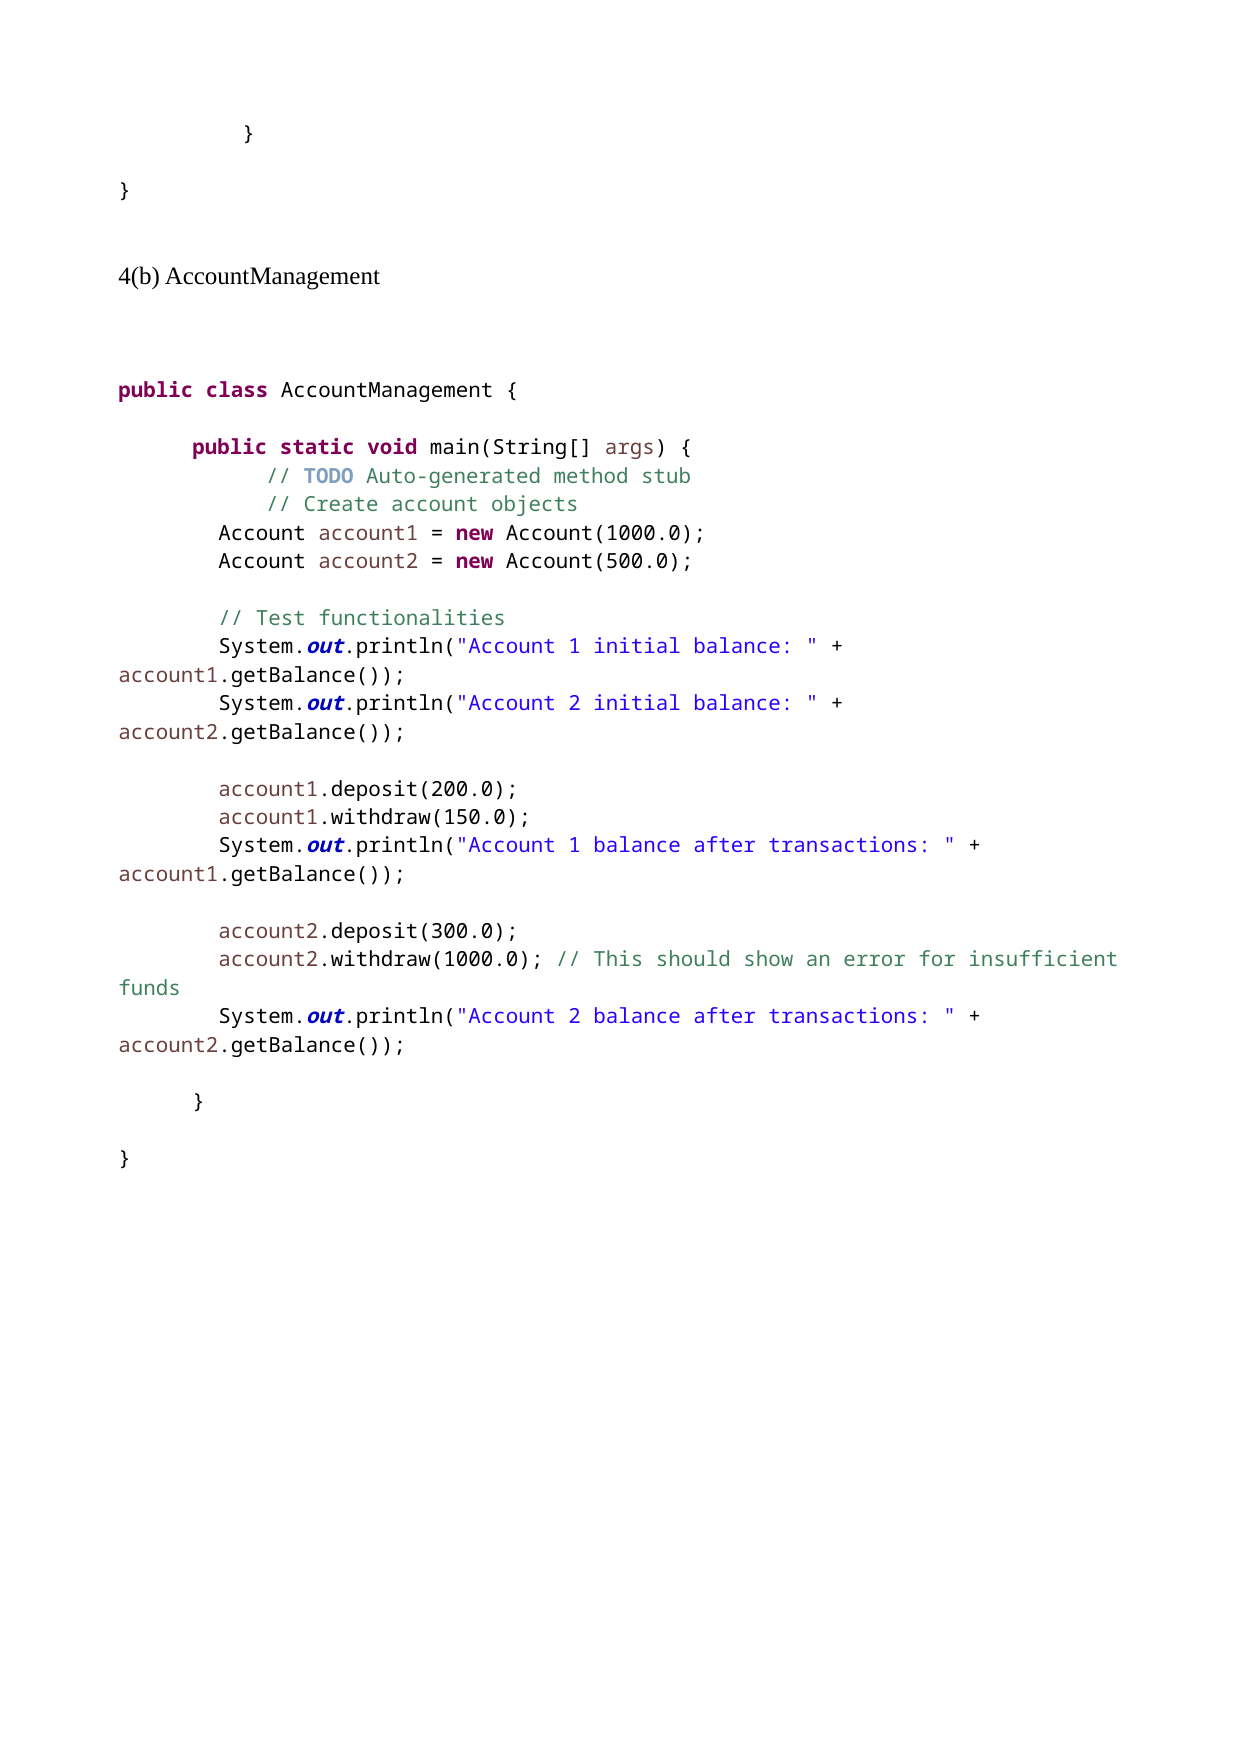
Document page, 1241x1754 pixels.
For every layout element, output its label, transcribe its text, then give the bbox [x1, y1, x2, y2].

text } [118, 118, 1122, 147]
text System.out.println("Account 1 initial balance: " + account1.getBalance()); [118, 632, 1122, 688]
text account1.deposit(200.0); [118, 774, 1122, 802]
text 4(b) AccountManagement [118, 261, 1122, 290]
text // TODO Auto-generated method stub [118, 461, 1122, 489]
text account2.deposit(300.0); [118, 916, 1122, 944]
text System.out.println("Account 2 balance after transactions: " + account2.getBalance()); [118, 1001, 1122, 1058]
text // Test functionalities [118, 603, 1122, 632]
text } [118, 1087, 1122, 1115]
text public class AccountManagement { [118, 376, 1122, 404]
text account2.withdraw(1000.0); // This should show an error for insufficient funds [118, 944, 1122, 1001]
text Account account2 = new Account(500.0); [118, 546, 1122, 575]
text account1.withdraw(150.0); [118, 802, 1122, 831]
text System.out.println("Account 2 initial balance: " + account2.getBalance()); [118, 688, 1122, 745]
text // Create account objects [118, 489, 1122, 518]
text public static void main(String[] args) { [118, 432, 1122, 461]
text } [118, 175, 1122, 203]
text System.out.println("Account 1 balance after transactions: " + account1.getBalance()); [118, 831, 1122, 887]
text } [118, 1143, 1122, 1172]
text Account account1 = new Account(1000.0); [118, 518, 1122, 546]
